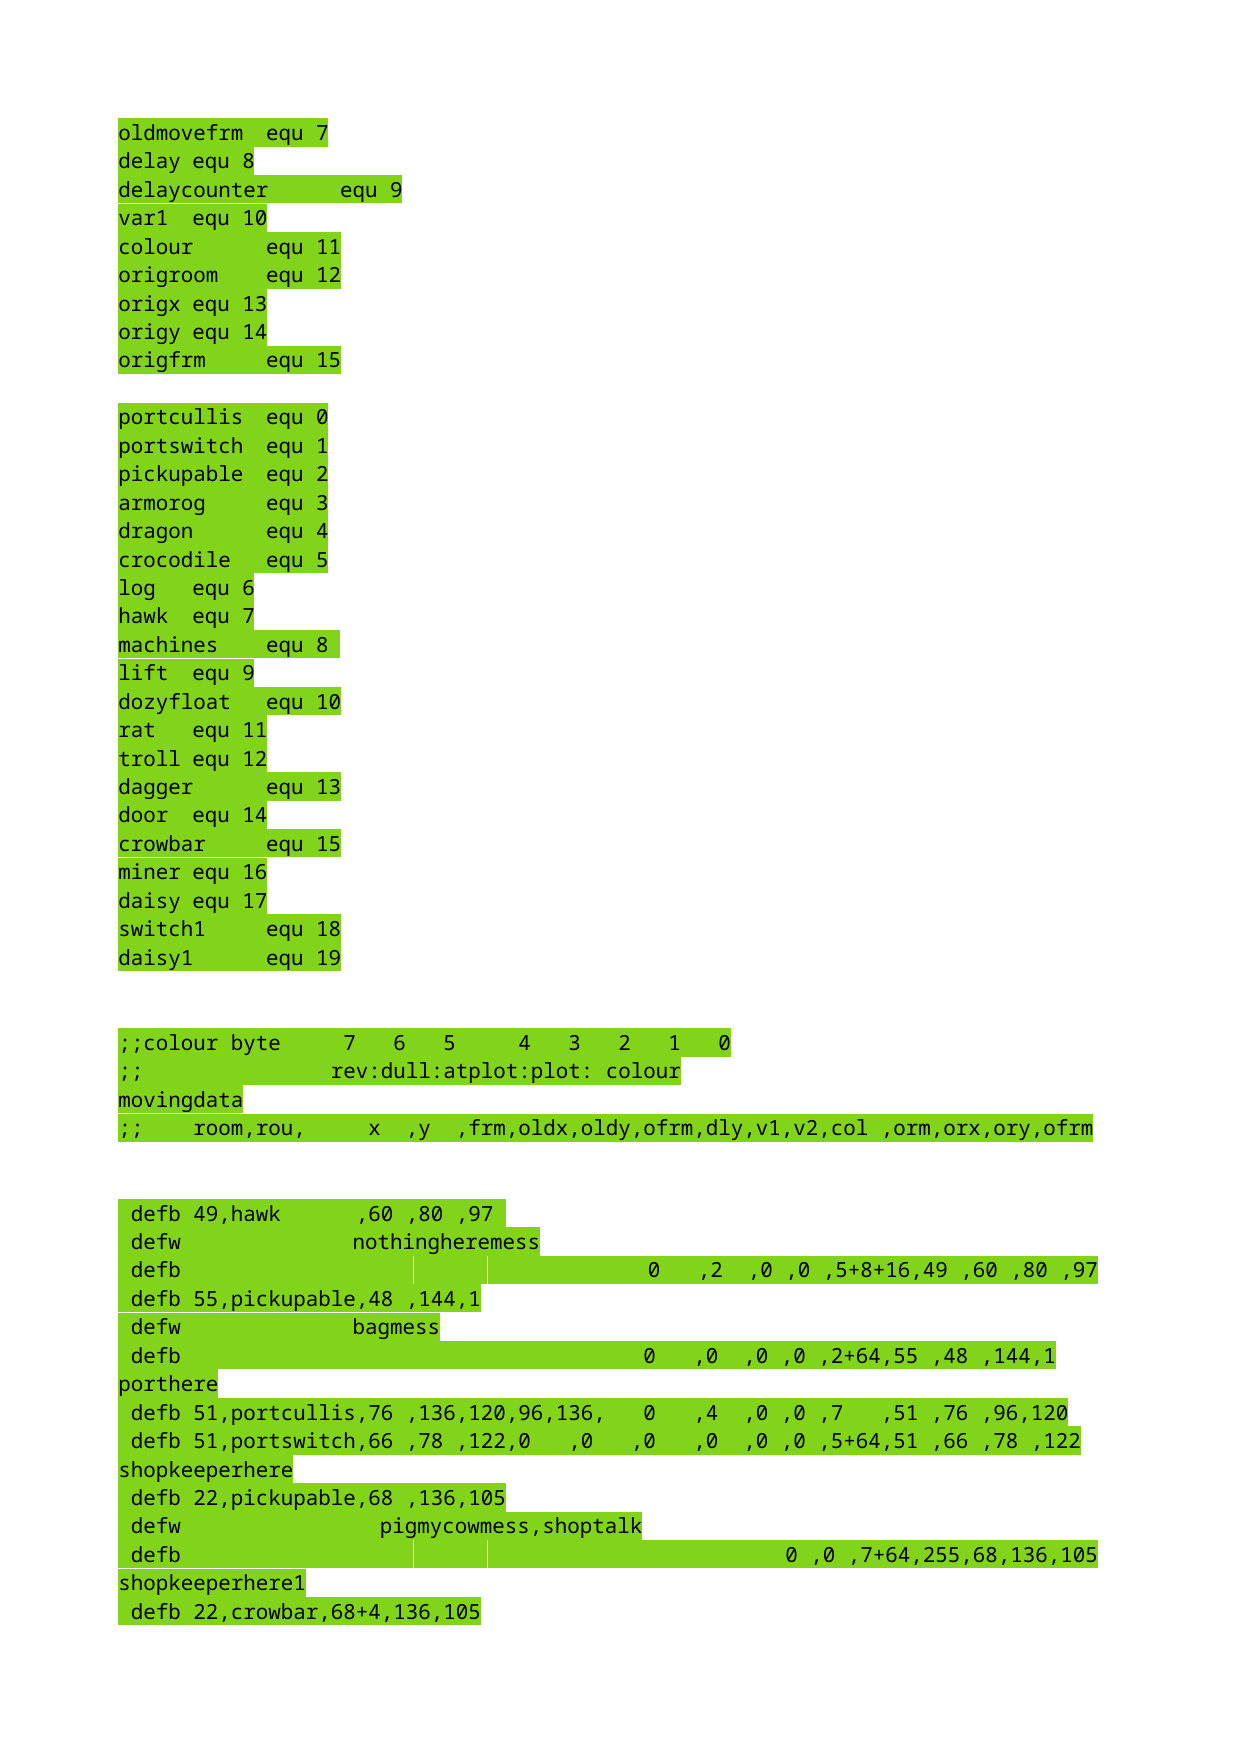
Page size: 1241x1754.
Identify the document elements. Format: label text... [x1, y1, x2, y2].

text defb 0 ,2 ,0 ,0 ,5+8+16,49 ,60 ,80 ,97 [118, 1256, 1122, 1284]
text switch1 equ 18 [118, 914, 1122, 943]
text log equ 6 [118, 573, 1122, 602]
text ;; room,rou, x ,y ,frm,oldx,oldy,ofrm,dly,v1,v2,col ,orm,orx,ory,ofrm [118, 1113, 1122, 1142]
text defb 0 ,0 ,7+64,255,68,136,105 [118, 1540, 1122, 1568]
text defb 22,crowbar,68+4,136,105 [118, 1597, 1122, 1625]
text defb 49,hawk ,60 ,80 ,97 [118, 1199, 1122, 1227]
text daisy equ 17 [118, 886, 1122, 914]
text origroom equ 12 [118, 260, 1122, 289]
text armorog equ 3 [118, 488, 1122, 516]
text daisy1 equ 19 [118, 943, 1122, 971]
text origx equ 13 [118, 289, 1122, 317]
text origy equ 14 [118, 317, 1122, 346]
text rat equ 11 [118, 715, 1122, 744]
text defw nothingheremess [118, 1227, 1122, 1256]
text porthere [118, 1369, 1122, 1398]
text ;; rev:dull:atplot:plot: colour [118, 1057, 1122, 1085]
text movingdata [118, 1085, 1122, 1113]
text troll equ 12 [118, 744, 1122, 772]
text defb 55,pickupable,48 ,144,1 [118, 1284, 1122, 1312]
text dozyfloat equ 10 [118, 687, 1122, 715]
text portcullis equ 0 [118, 402, 1122, 431]
text miner equ 16 [118, 857, 1122, 886]
text defb 51,portswitch,66 ,78 ,122,0 ,0 ,0 ,0 ,0 ,0 ,5+64,51 ,66 ,78 ,122 [118, 1426, 1122, 1455]
text hawk equ 7 [118, 602, 1122, 630]
text oldmovefrm equ 7 [118, 118, 1122, 147]
text ;;colour byte 7 6 5 4 3 2 1 0 [118, 1028, 1122, 1057]
text delay equ 8 [118, 147, 1122, 175]
text portswitch equ 1 [118, 431, 1122, 459]
text crowbar equ 15 [118, 829, 1122, 857]
text origfrm equ 15 [118, 346, 1122, 374]
text shopkeeperhere1 [118, 1568, 1122, 1597]
text defb 22,pickupable,68 ,136,105 [118, 1483, 1122, 1512]
text crocodile equ 5 [118, 545, 1122, 573]
text delaycounter equ 9 [118, 175, 1122, 203]
text defw pigmycowmess,shoptalk [118, 1512, 1122, 1540]
text defw bagmess [118, 1312, 1122, 1341]
text lift equ 9 [118, 658, 1122, 687]
text defb 0 ,0 ,0 ,0 ,2+64,55 ,48 ,144,1 [118, 1341, 1122, 1369]
text dragon equ 4 [118, 516, 1122, 545]
text colour equ 11 [118, 232, 1122, 260]
text shopkeeperhere [118, 1455, 1122, 1483]
text defb 51,portcullis,76 ,136,120,96,136, 0 ,4 ,0 ,0 ,7 ,51 ,76 ,96,120 [118, 1398, 1122, 1426]
text door equ 14 [118, 801, 1122, 829]
text machines equ 8 [118, 630, 1122, 658]
text var1 equ 10 [118, 203, 1122, 232]
text pickupable equ 2 [118, 459, 1122, 488]
text dagger equ 13 [118, 772, 1122, 801]
